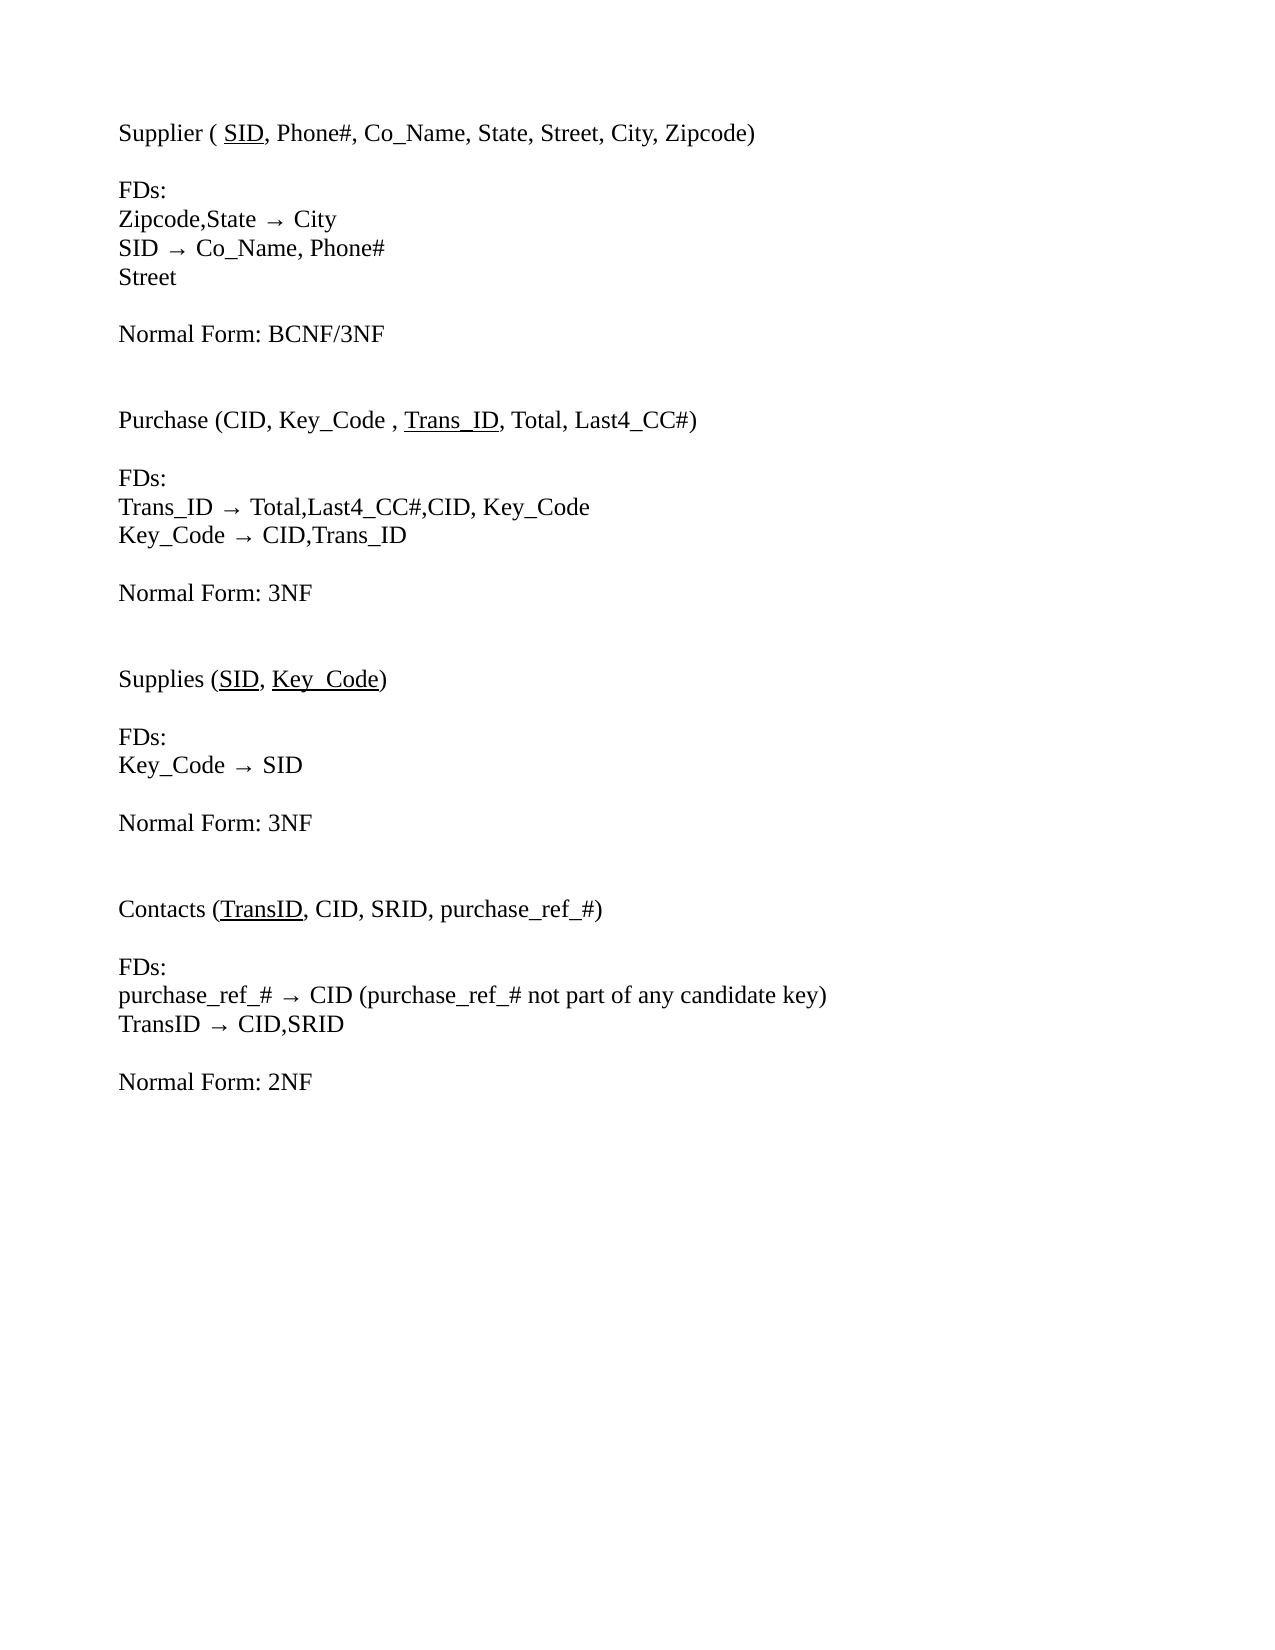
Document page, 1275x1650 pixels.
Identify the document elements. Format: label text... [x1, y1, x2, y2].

text Normal Form: BCNF/3NF [118, 319, 1157, 348]
text FDs: [118, 176, 1157, 204]
text Key_Code → CID,Trans_ID [118, 521, 1157, 549]
text Street [118, 262, 1157, 291]
text TransID → CID,SRID [118, 1009, 1157, 1038]
text Normal Form: 3NF [118, 808, 1157, 837]
text SID → Co_Name, Phone# [118, 233, 1157, 262]
text FDs: [118, 722, 1157, 751]
text Key_Code → SID [118, 751, 1157, 779]
text purchase_ref_# → CID (purchase_ref_# not part of any candidate key) [118, 981, 1157, 1009]
text Contacts (TransID, CID, SRID, purchase_ref_#) [118, 894, 1157, 923]
text Normal Form: 2NF [118, 1067, 1157, 1096]
text Purchase (CID, Key_Code , Trans_ID, Total, Last4_CC#) [118, 406, 1157, 434]
text Zipcode,State → City [118, 204, 1157, 233]
text Supplier ( SID, Phone#, Co_Name, State, Street, City, Zipcode) [118, 118, 1157, 147]
text Trans_ID → Total,Last4_CC#,CID, Key_Code [118, 492, 1157, 521]
text Normal Form: 3NF [118, 578, 1157, 607]
text Supplies (SID, Key_Code) [118, 664, 1157, 693]
text FDs: [118, 463, 1157, 492]
text FDs: [118, 952, 1157, 981]
